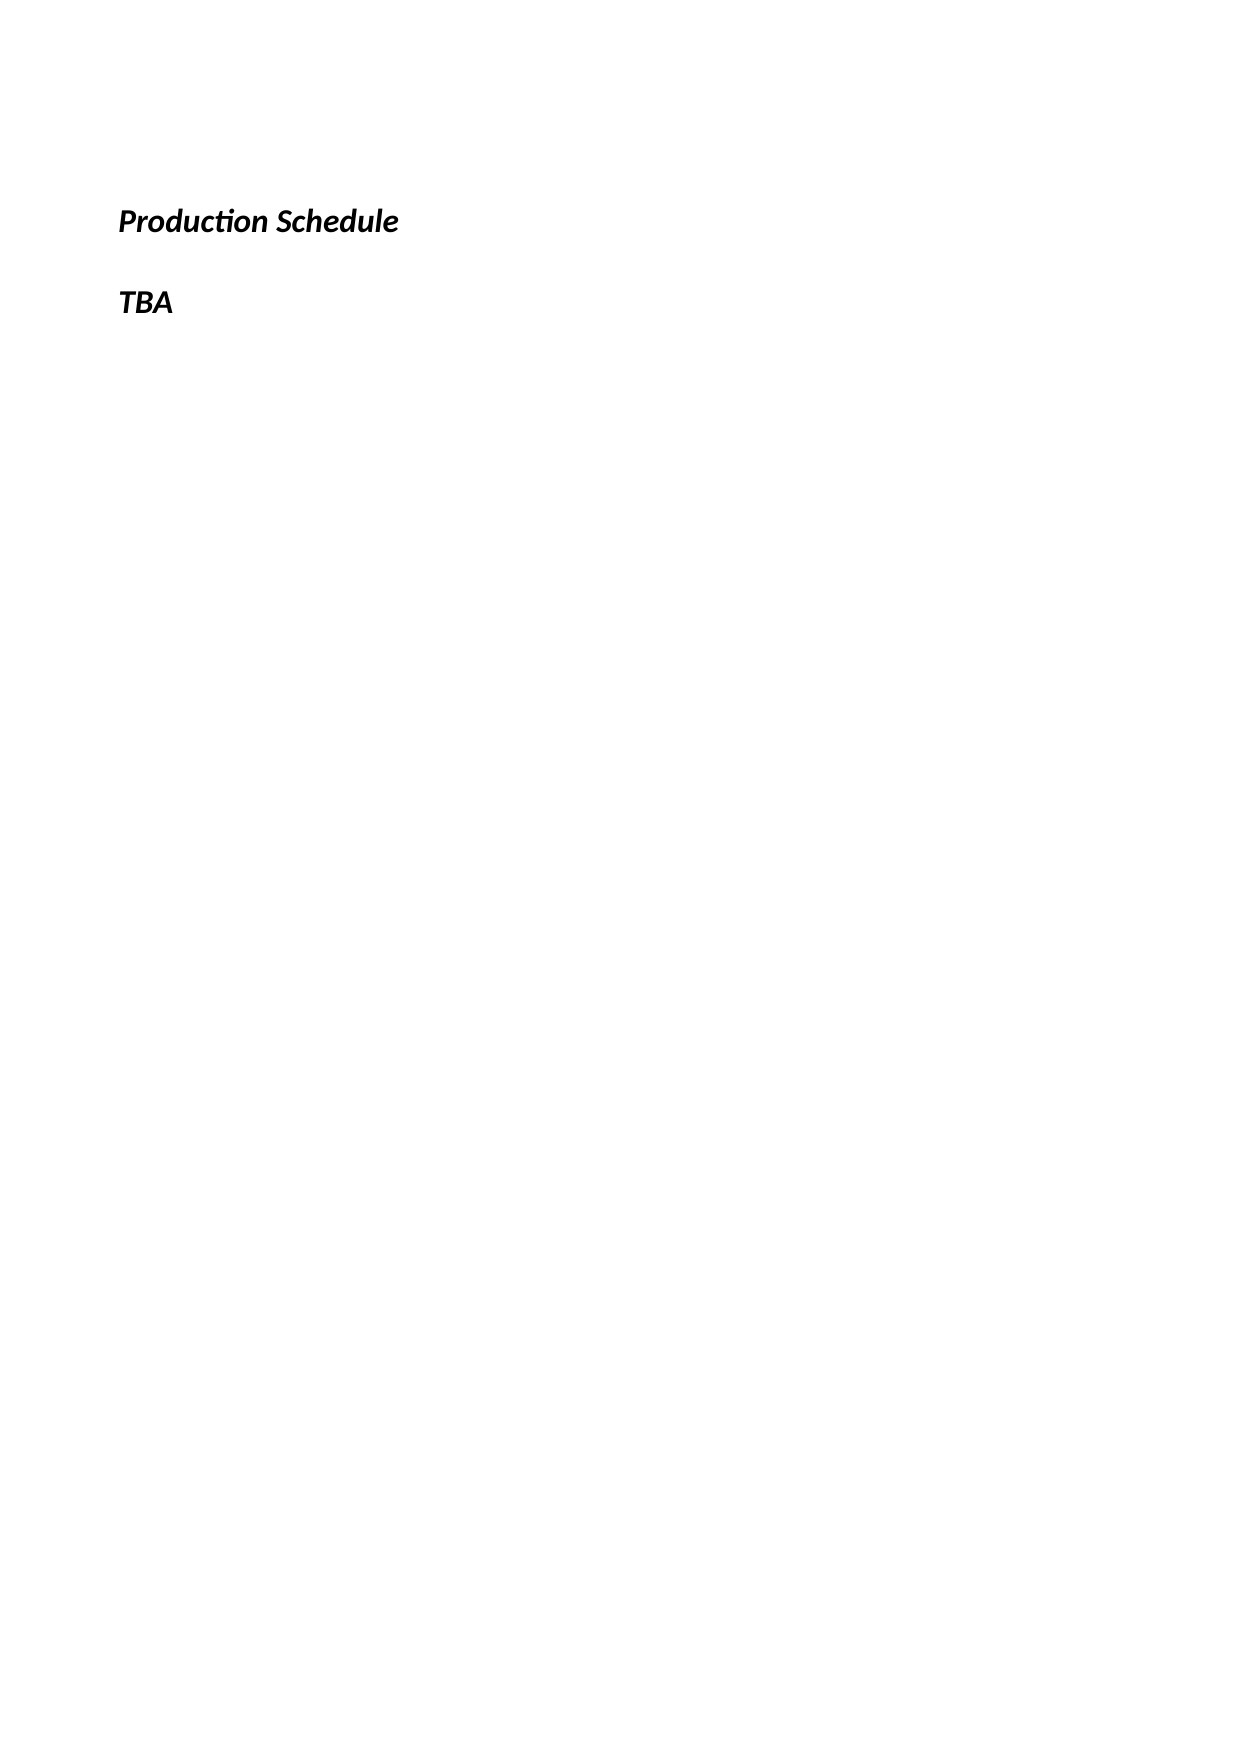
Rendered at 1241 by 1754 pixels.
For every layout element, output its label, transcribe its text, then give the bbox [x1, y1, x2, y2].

text Production Schedule [118, 159, 1122, 240]
text TBA [118, 240, 1122, 322]
